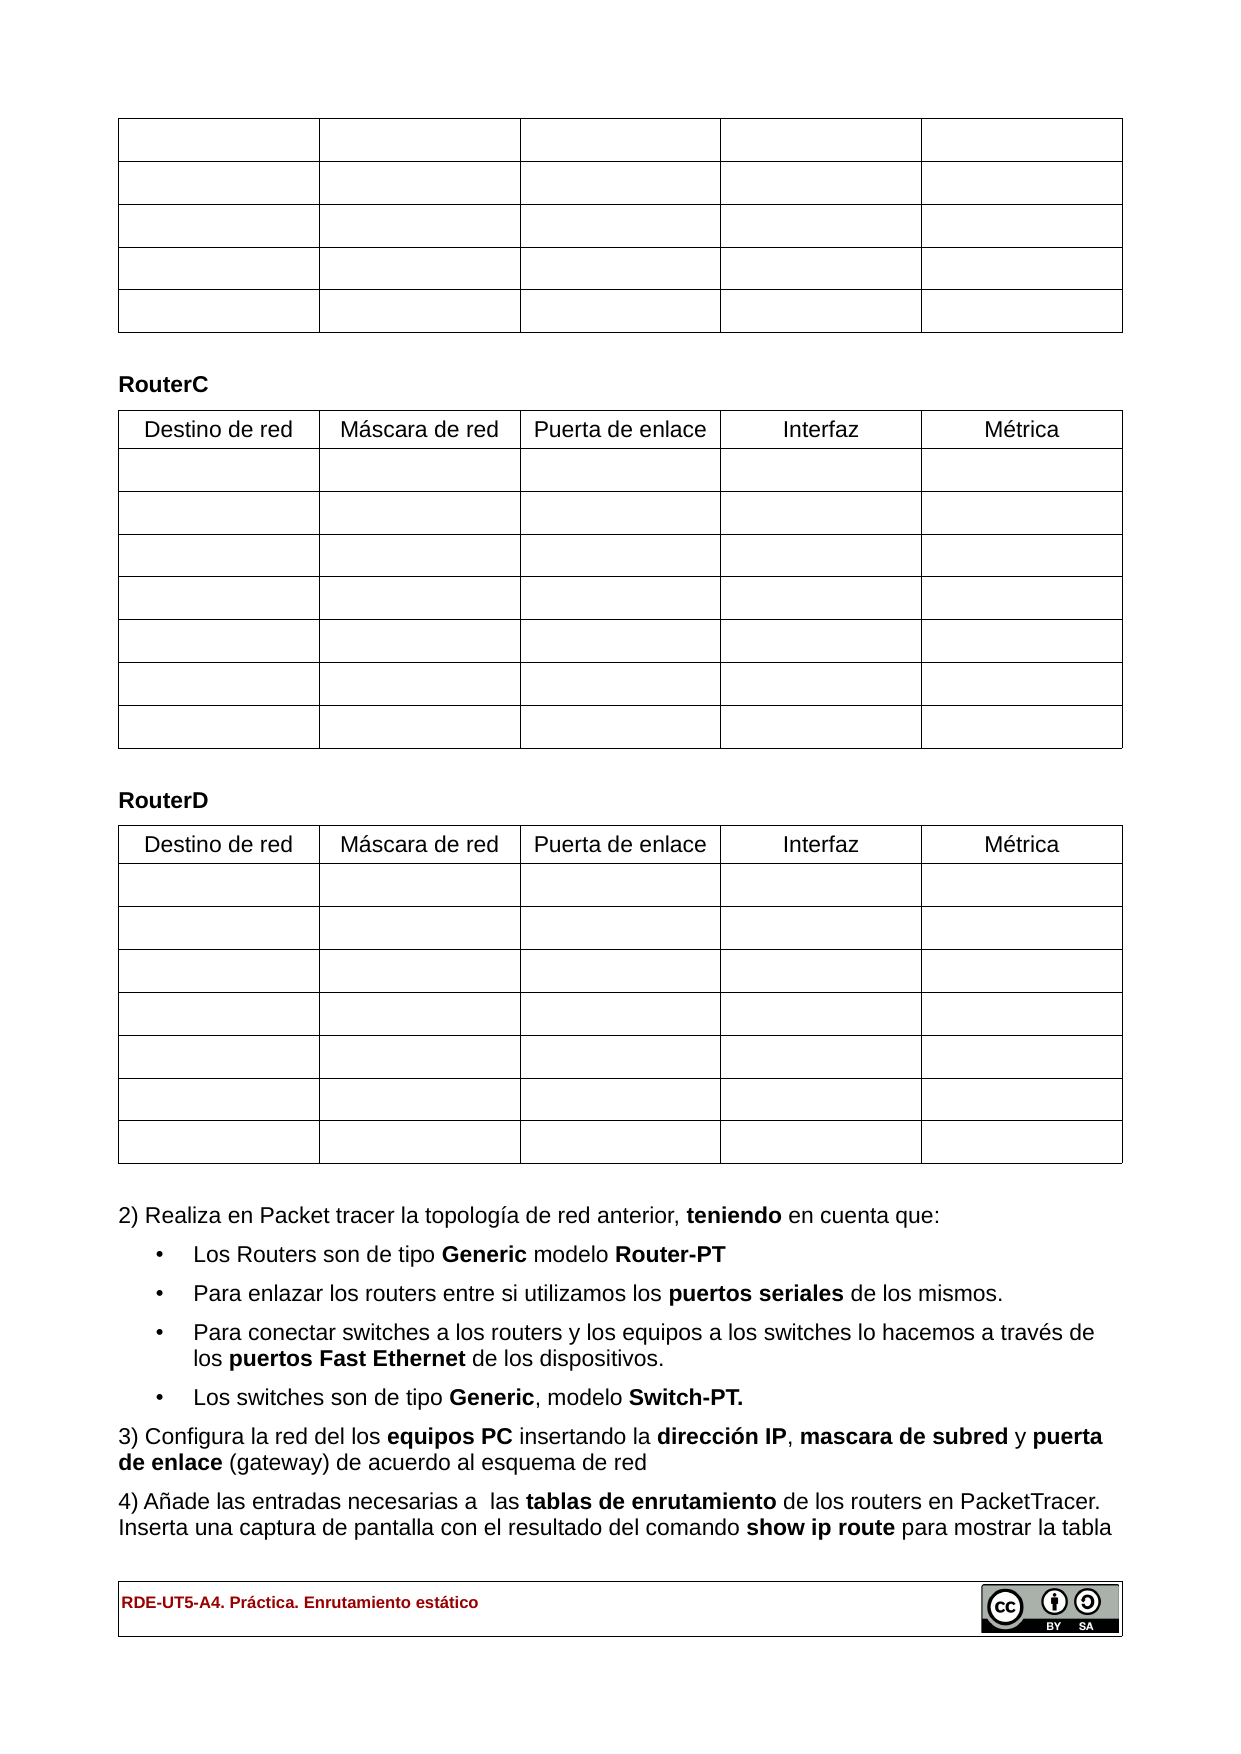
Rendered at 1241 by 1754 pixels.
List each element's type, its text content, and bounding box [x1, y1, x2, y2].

table_cell [119, 577, 319, 619]
table_cell [119, 993, 319, 1034]
table_cell [320, 663, 520, 705]
table_header Interfaz [721, 826, 921, 863]
table_cell [119, 1036, 319, 1077]
table_cell [721, 907, 921, 949]
table_cell [721, 449, 921, 491]
table_cell [721, 1036, 921, 1077]
table_cell [320, 706, 520, 748]
table_cell [721, 119, 921, 161]
table_cell [521, 119, 720, 161]
table_cell [320, 449, 520, 491]
table_cell [320, 1079, 520, 1120]
table_cell [320, 205, 520, 247]
table_cell [119, 663, 319, 705]
table_header Puerta de enlace [521, 411, 720, 448]
table_cell [922, 706, 1122, 748]
text 4) Añade las entradas necesarias a las tablas de enrutamiento de los routers en PacketTracer. Inserta una captura de pantalla con el resultado del comando show ip route para mostrar la tabla [118, 1488, 1122, 1541]
table_cell [922, 620, 1122, 662]
table_cell [320, 993, 520, 1034]
table_cell [922, 290, 1122, 332]
picture [981, 1584, 1119, 1633]
list Los Routers son de tipo Generic modelo Router-PT [156, 1241, 1122, 1267]
table_cell [521, 864, 720, 906]
table_cell [922, 577, 1122, 619]
table_cell [922, 162, 1122, 204]
table_cell [521, 577, 720, 619]
table_cell [721, 290, 921, 332]
table_cell [119, 449, 319, 491]
table_header Métrica [922, 826, 1122, 863]
table_cell [320, 492, 520, 533]
list Los switches son de tipo Generic, modelo Switch-PT. [156, 1384, 1122, 1410]
table_cell [521, 620, 720, 662]
table_cell [119, 290, 319, 332]
table_cell [521, 449, 720, 491]
table_cell [320, 162, 520, 204]
text RouterD [118, 787, 1122, 813]
table_cell [320, 535, 520, 576]
table_cell [721, 162, 921, 204]
table_cell [320, 620, 520, 662]
table_cell [320, 1036, 520, 1077]
table_cell [721, 620, 921, 662]
table_cell [320, 864, 520, 906]
table_cell [922, 993, 1122, 1034]
table_cell [119, 205, 319, 247]
table_cell [521, 248, 720, 289]
table_cell [521, 663, 720, 705]
table_header Máscara de red [320, 826, 520, 863]
table_header Interfaz [721, 411, 921, 448]
table_cell [922, 1079, 1122, 1120]
table_cell [922, 950, 1122, 992]
table_cell [119, 620, 319, 662]
list Para enlazar los routers entre si utilizamos los puertos seriales de los mismos. [156, 1280, 1122, 1306]
table_cell [119, 706, 319, 748]
table_cell [922, 1121, 1122, 1163]
table_cell [721, 1079, 921, 1120]
table_cell [521, 162, 720, 204]
table_cell [721, 492, 921, 533]
table_cell [721, 577, 921, 619]
table_cell [721, 706, 921, 748]
table_cell [922, 535, 1122, 576]
table_cell [922, 492, 1122, 533]
table_cell [521, 706, 720, 748]
table_header Destino de red [119, 826, 319, 863]
table_cell [119, 907, 319, 949]
table_cell [119, 1079, 319, 1120]
table_cell [320, 907, 520, 949]
table_header Máscara de red [320, 411, 520, 448]
table_header Destino de red [119, 411, 319, 448]
table_cell [721, 535, 921, 576]
table_cell [721, 864, 921, 906]
text 3) Configura la red del los equipos PC insertando la dirección IP, mascara de subred y puerta de enlace (gateway) de acuerdo al esquema de red [118, 1423, 1122, 1475]
table_cell [922, 663, 1122, 705]
table_cell [922, 119, 1122, 161]
table_cell [320, 577, 520, 619]
table_cell [721, 248, 921, 289]
table_cell [119, 119, 319, 161]
table_cell [320, 1121, 520, 1163]
table_cell [521, 993, 720, 1034]
table_cell [521, 290, 720, 332]
table_cell [922, 1036, 1122, 1077]
table_cell [119, 950, 319, 992]
table_header Puerta de enlace [521, 826, 720, 863]
table_cell [521, 950, 720, 992]
table_cell [119, 248, 319, 289]
table_cell [119, 535, 319, 576]
table_cell [721, 1121, 921, 1163]
table_cell [119, 492, 319, 533]
list Para conectar switches a los routers y los equipos a los switches lo hacemos a través de los puertos Fast Ethernet de los dispositivos. [156, 1318, 1122, 1371]
table_cell [922, 205, 1122, 247]
table_cell [721, 950, 921, 992]
table_cell [721, 993, 921, 1034]
table_cell [320, 290, 520, 332]
text RouterC [118, 371, 1122, 397]
table_cell [521, 1079, 720, 1120]
table_cell [119, 1121, 319, 1163]
table_cell [521, 205, 720, 247]
table_cell [320, 119, 520, 161]
table_cell [922, 907, 1122, 949]
table_cell [521, 907, 720, 949]
table_cell [521, 1036, 720, 1077]
table_cell [320, 950, 520, 992]
table_cell [119, 162, 319, 204]
table_cell [521, 1121, 720, 1163]
table_cell [922, 449, 1122, 491]
table_cell [922, 864, 1122, 906]
text 2) Realiza en Packet tracer la topología de red anterior, teniendo en cuenta que: [118, 1202, 1122, 1228]
table_cell [320, 248, 520, 289]
table_cell [721, 663, 921, 705]
table_cell [521, 535, 720, 576]
table_header Métrica [922, 411, 1122, 448]
table_cell [521, 492, 720, 533]
table_cell [922, 248, 1122, 289]
table_cell [119, 864, 319, 906]
table_cell [721, 205, 921, 247]
